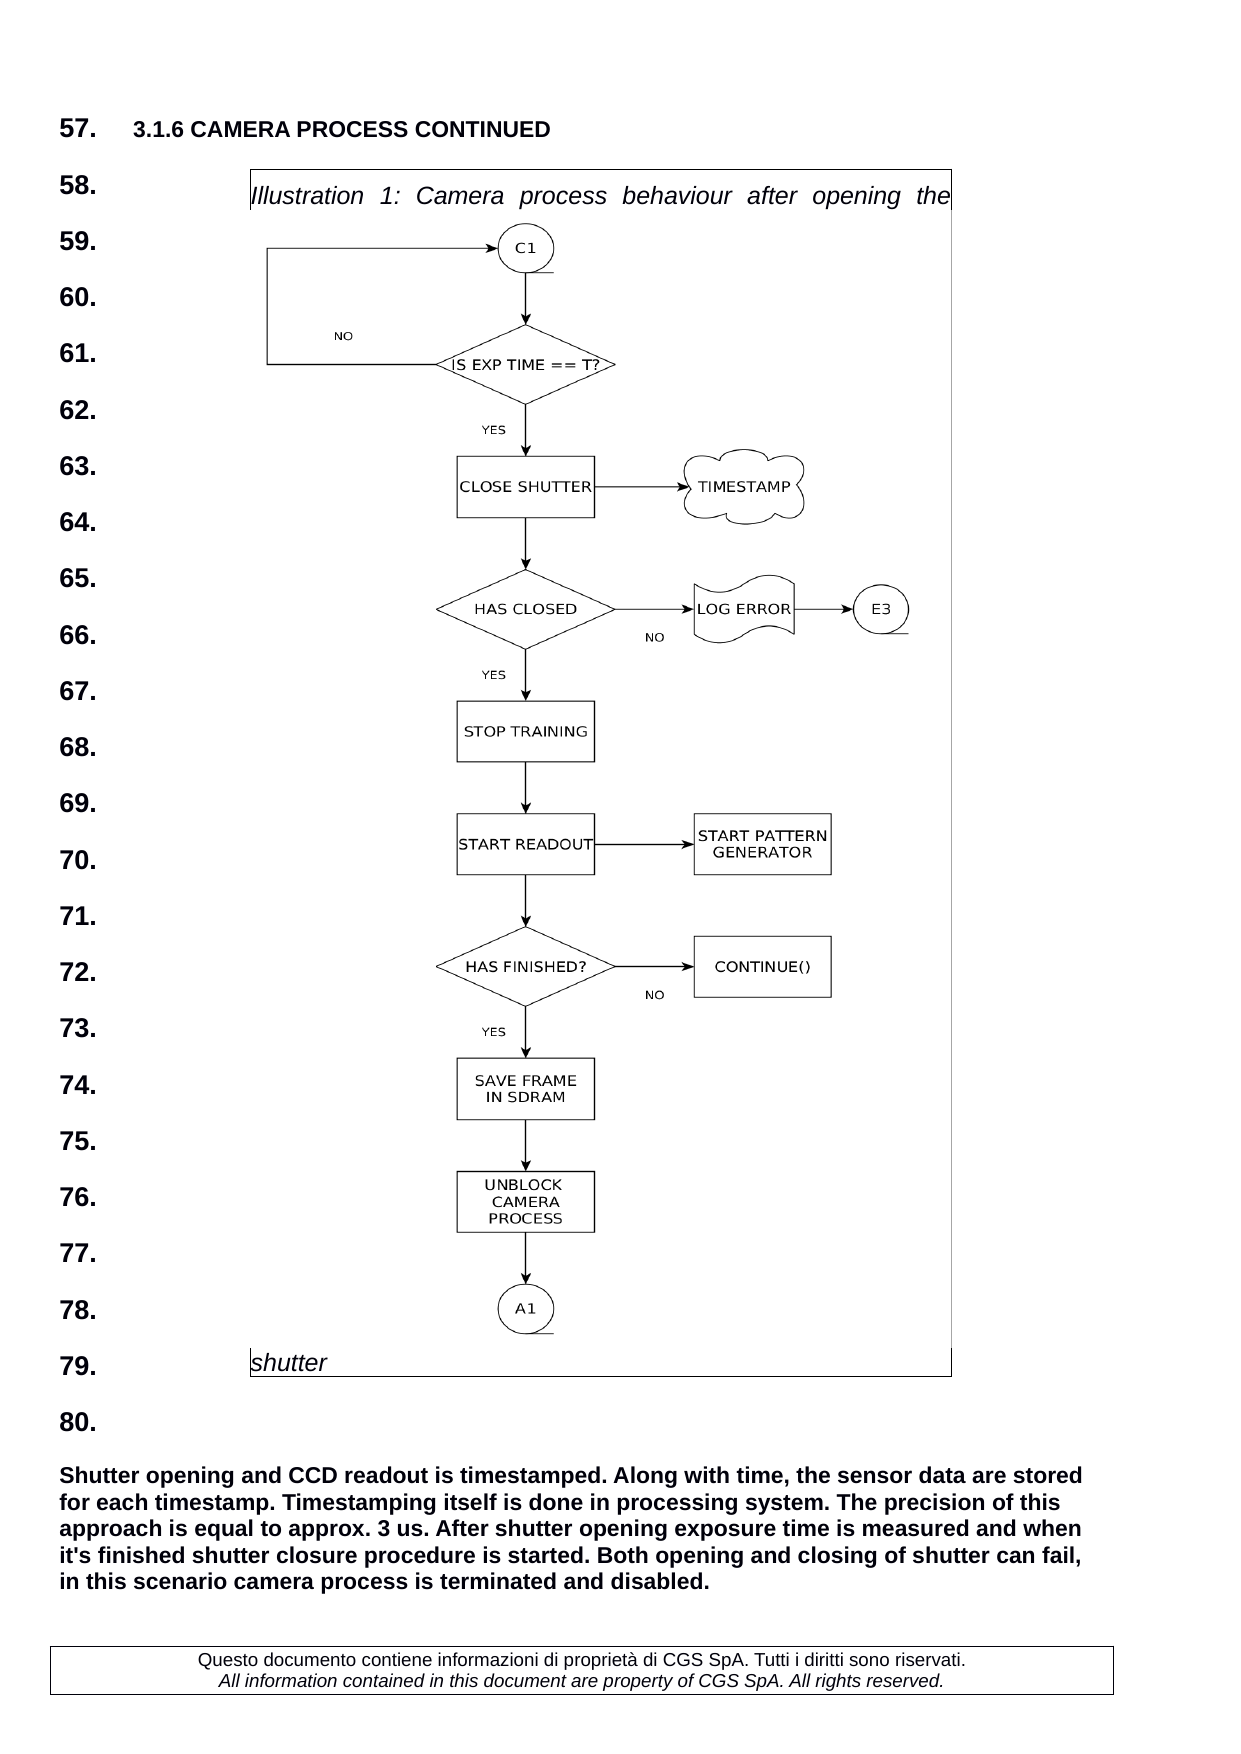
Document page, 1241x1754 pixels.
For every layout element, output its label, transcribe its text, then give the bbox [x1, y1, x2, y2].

list shutter [251, 1348, 951, 1376]
list Illustration 1: Camera process behaviour after opening the [251, 181, 951, 210]
picture [250, 210, 952, 1348]
text Shutter opening and CCD readout is timestamped. Along with time, the sensor data are stored for each timestamp. Timestamping itself is done in processing system. The precision of this approach is equal to approx. 3 us. After shutter opening exposure time is measured and when it's finished shutter closure procedure is started. Both opening and closing of shutter can fail, in this scenario camera process is terminated and disabled. [59, 1462, 1104, 1594]
subtitle 3.1.6 Camera Process continued [59, 112, 1104, 144]
